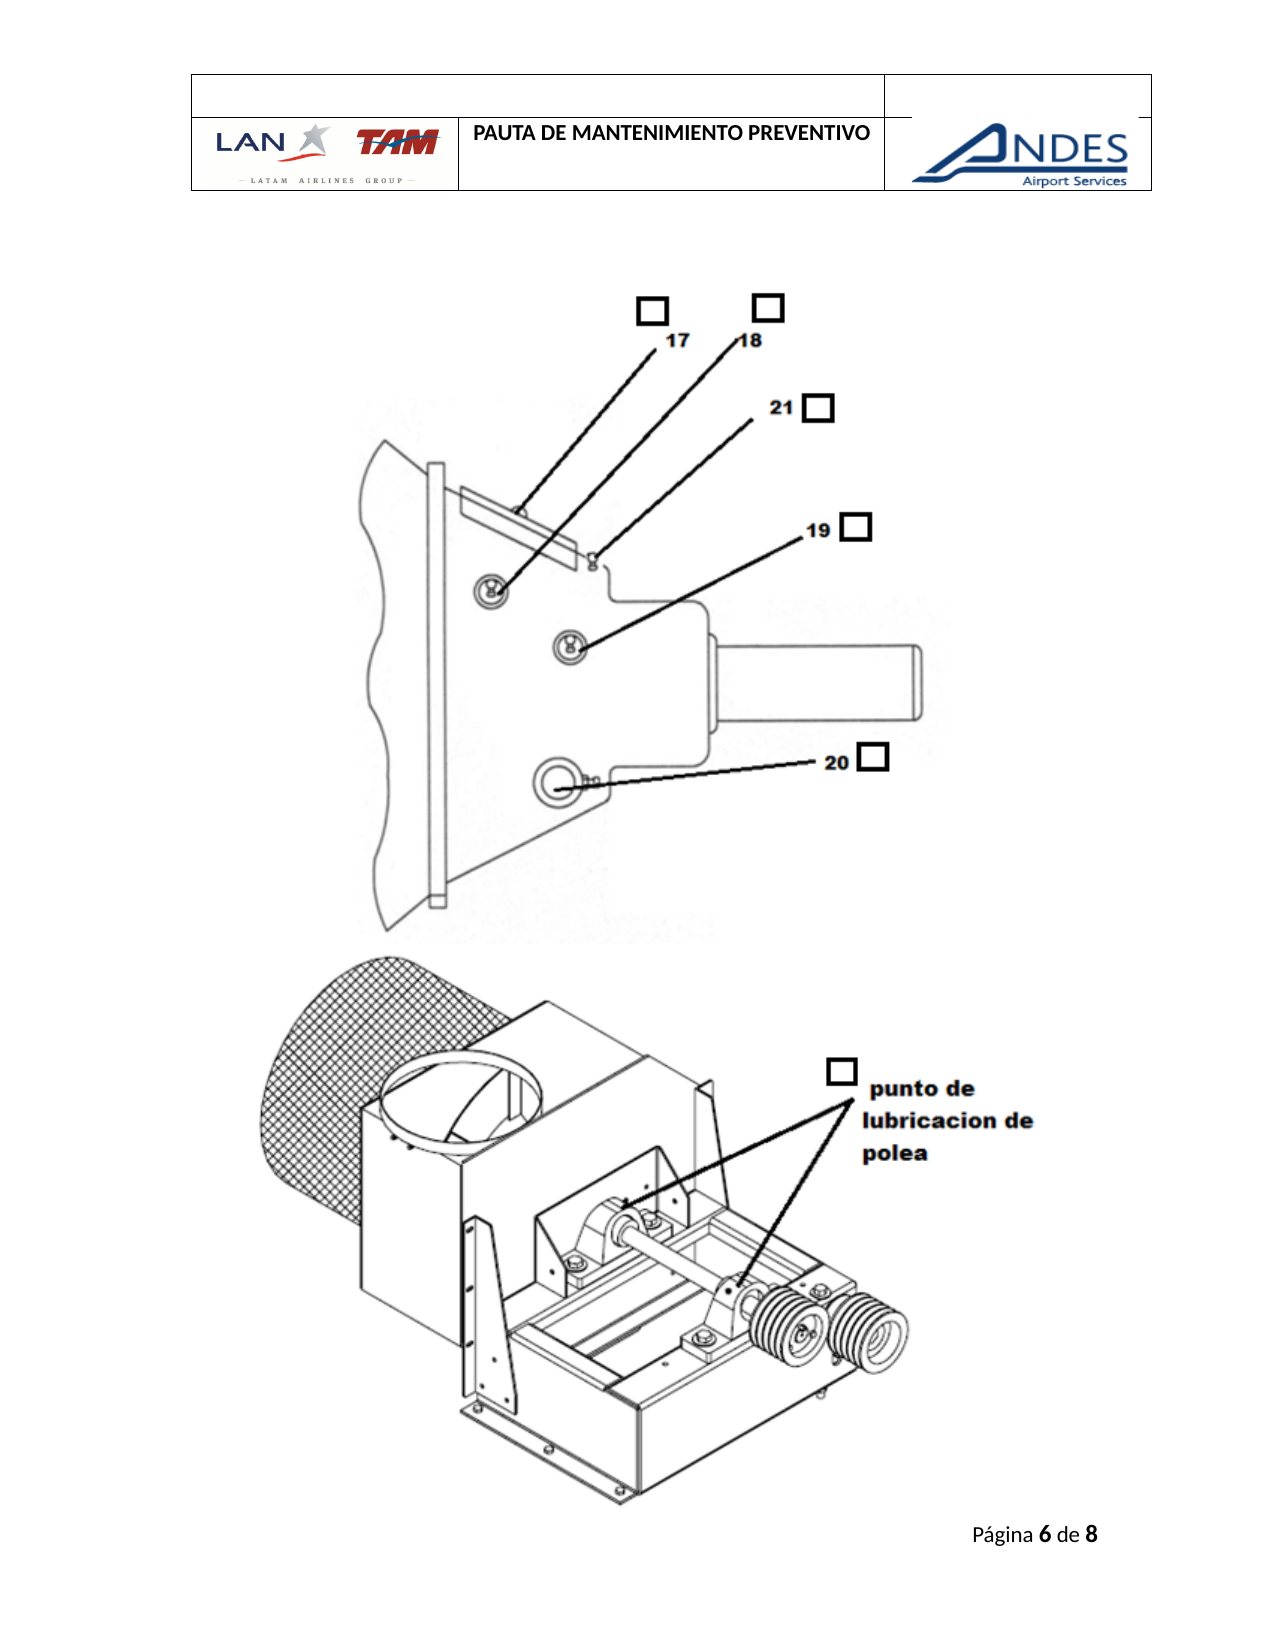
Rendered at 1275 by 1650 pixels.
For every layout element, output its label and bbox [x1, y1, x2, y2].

picture [204, 118, 454, 190]
picture [911, 117, 1139, 190]
picture [204, 191, 454, 195]
picture [249, 270, 1063, 1562]
